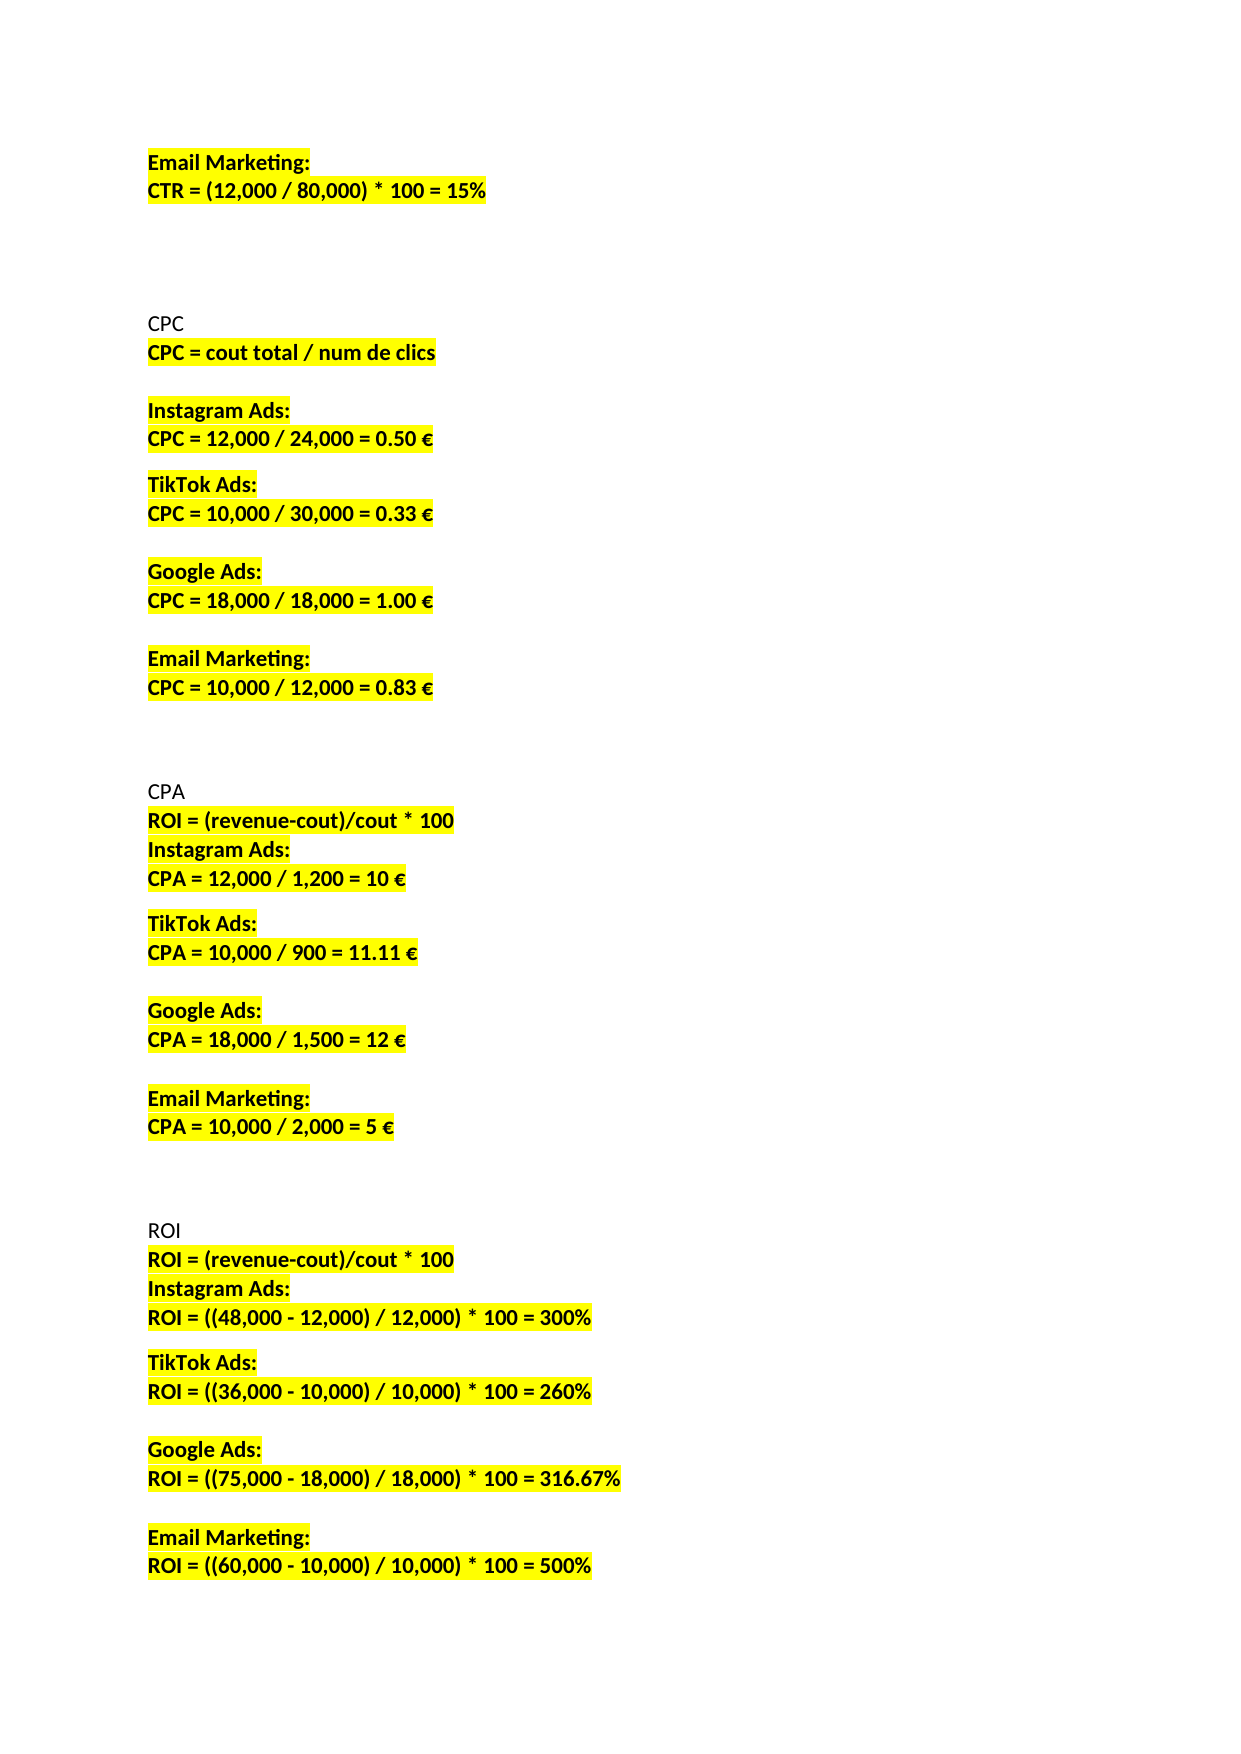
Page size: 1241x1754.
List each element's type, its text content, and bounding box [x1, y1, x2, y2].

text Email Marketing: ROI = ((60,000 - 10,000) / 10,000) * 100 = 500% [148, 1523, 1093, 1580]
text Email Marketing: CPA = 10,000 / 2,000 = 5 € [148, 1084, 1093, 1141]
text ROI ROI = (revenue-cout)/cout * 100 Instagram Ads: ROI = ((48,000 - 12,000) / 12,000) * 100 = 300% [148, 1216, 1093, 1331]
text Google Ads: CPC = 18,000 / 18,000 = 1.00 € [148, 557, 1093, 614]
text Google Ads: ROI = ((75,000 - 18,000) / 18,000) * 100 = 316.67% [148, 1436, 1093, 1492]
text TikTok Ads: CPA = 10,000 / 900 = 11.11 € [148, 909, 1093, 966]
text CPA ROI = (revenue-cout)/cout * 100 Instagram Ads: CPA = 12,000 / 1,200 = 10 € [148, 777, 1093, 892]
text CPC CPC = cout total / num de clics Instagram Ads: CPC = 12,000 / 24,000 = 0.50 € [148, 309, 1093, 453]
text TikTok Ads: CPC = 10,000 / 30,000 = 0.33 € [148, 470, 1093, 527]
text Email Marketing: CPC = 10,000 / 12,000 = 0.83 € [148, 644, 1093, 701]
text Google Ads: CPA = 18,000 / 1,500 = 12 € [148, 996, 1093, 1053]
text Email Marketing: CTR = (12,000 / 80,000) * 100 = 15% [148, 148, 1093, 204]
text TikTok Ads: ROI = ((36,000 - 10,000) / 10,000) * 100 = 260% [148, 1348, 1093, 1405]
